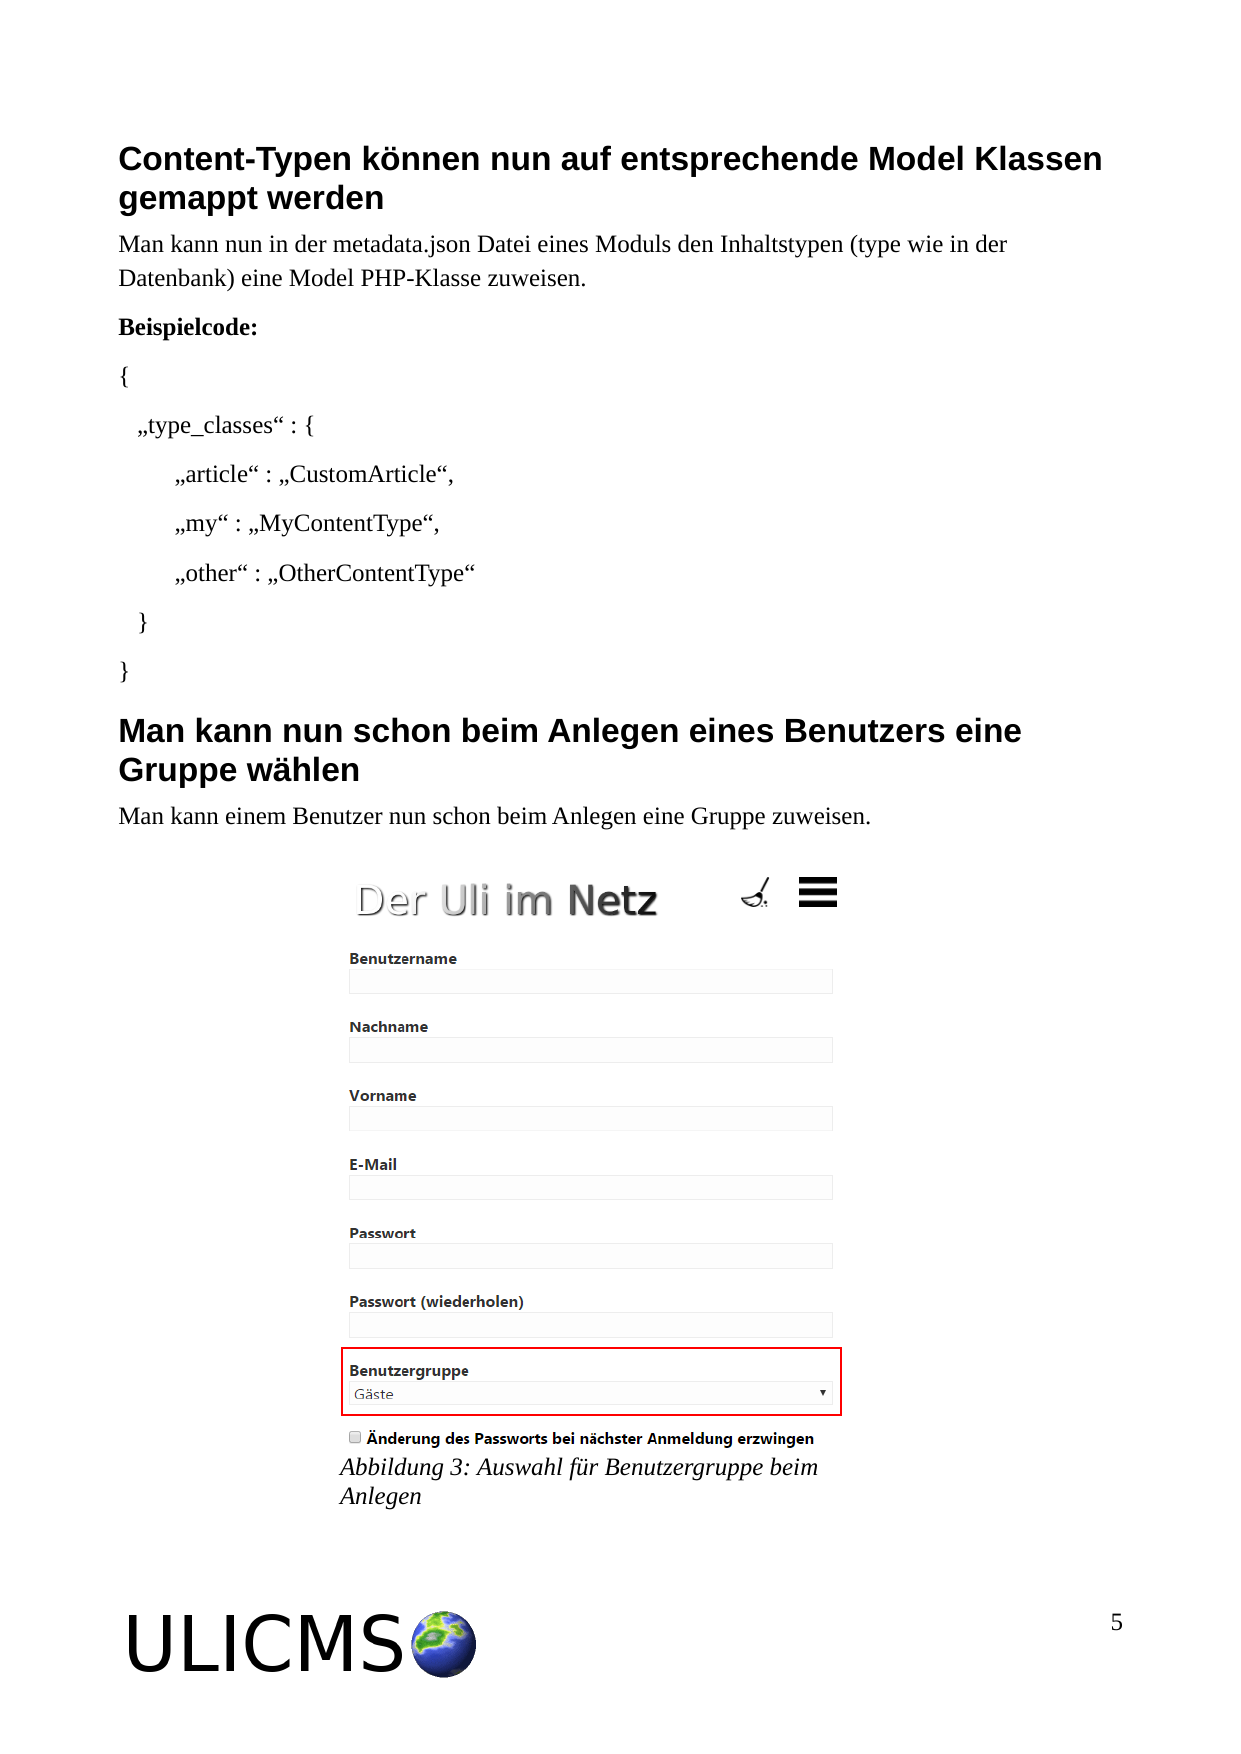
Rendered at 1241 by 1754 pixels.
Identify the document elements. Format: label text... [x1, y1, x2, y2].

text Beispielcode: [118, 312, 1123, 341]
text „article“ : „CustomArticle“, [118, 459, 1123, 488]
text Man kann einem Benutzer nun schon beim Anlegen eine Gruppe zuweisen. [118, 801, 1123, 829]
text Abbildung 3: Auswahl für Benutzergruppe beim Anlegen [340, 862, 901, 1509]
text „other“ : „OtherContentType“ [118, 558, 1123, 586]
text „type_classes“ : { [118, 410, 1123, 439]
text } [118, 607, 1123, 635]
text } [118, 656, 1123, 684]
picture [339, 862, 845, 1452]
text „my“ : „MyContentType“, [118, 508, 1123, 537]
picture [118, 1607, 479, 1681]
subtitle Content-Typen können nun auf entsprechende Model Klassen gemappt werden [118, 139, 1123, 216]
text Man kann nun in der metadata.json Datei eines Moduls den Inhaltstypen (type wie in der Datenbank) eine Model PHP-Klasse zuweisen. [118, 229, 1123, 292]
subtitle Man kann nun schon beim Anlegen eines Benutzers eine Gruppe wählen [118, 711, 1123, 788]
text { [118, 361, 1123, 390]
